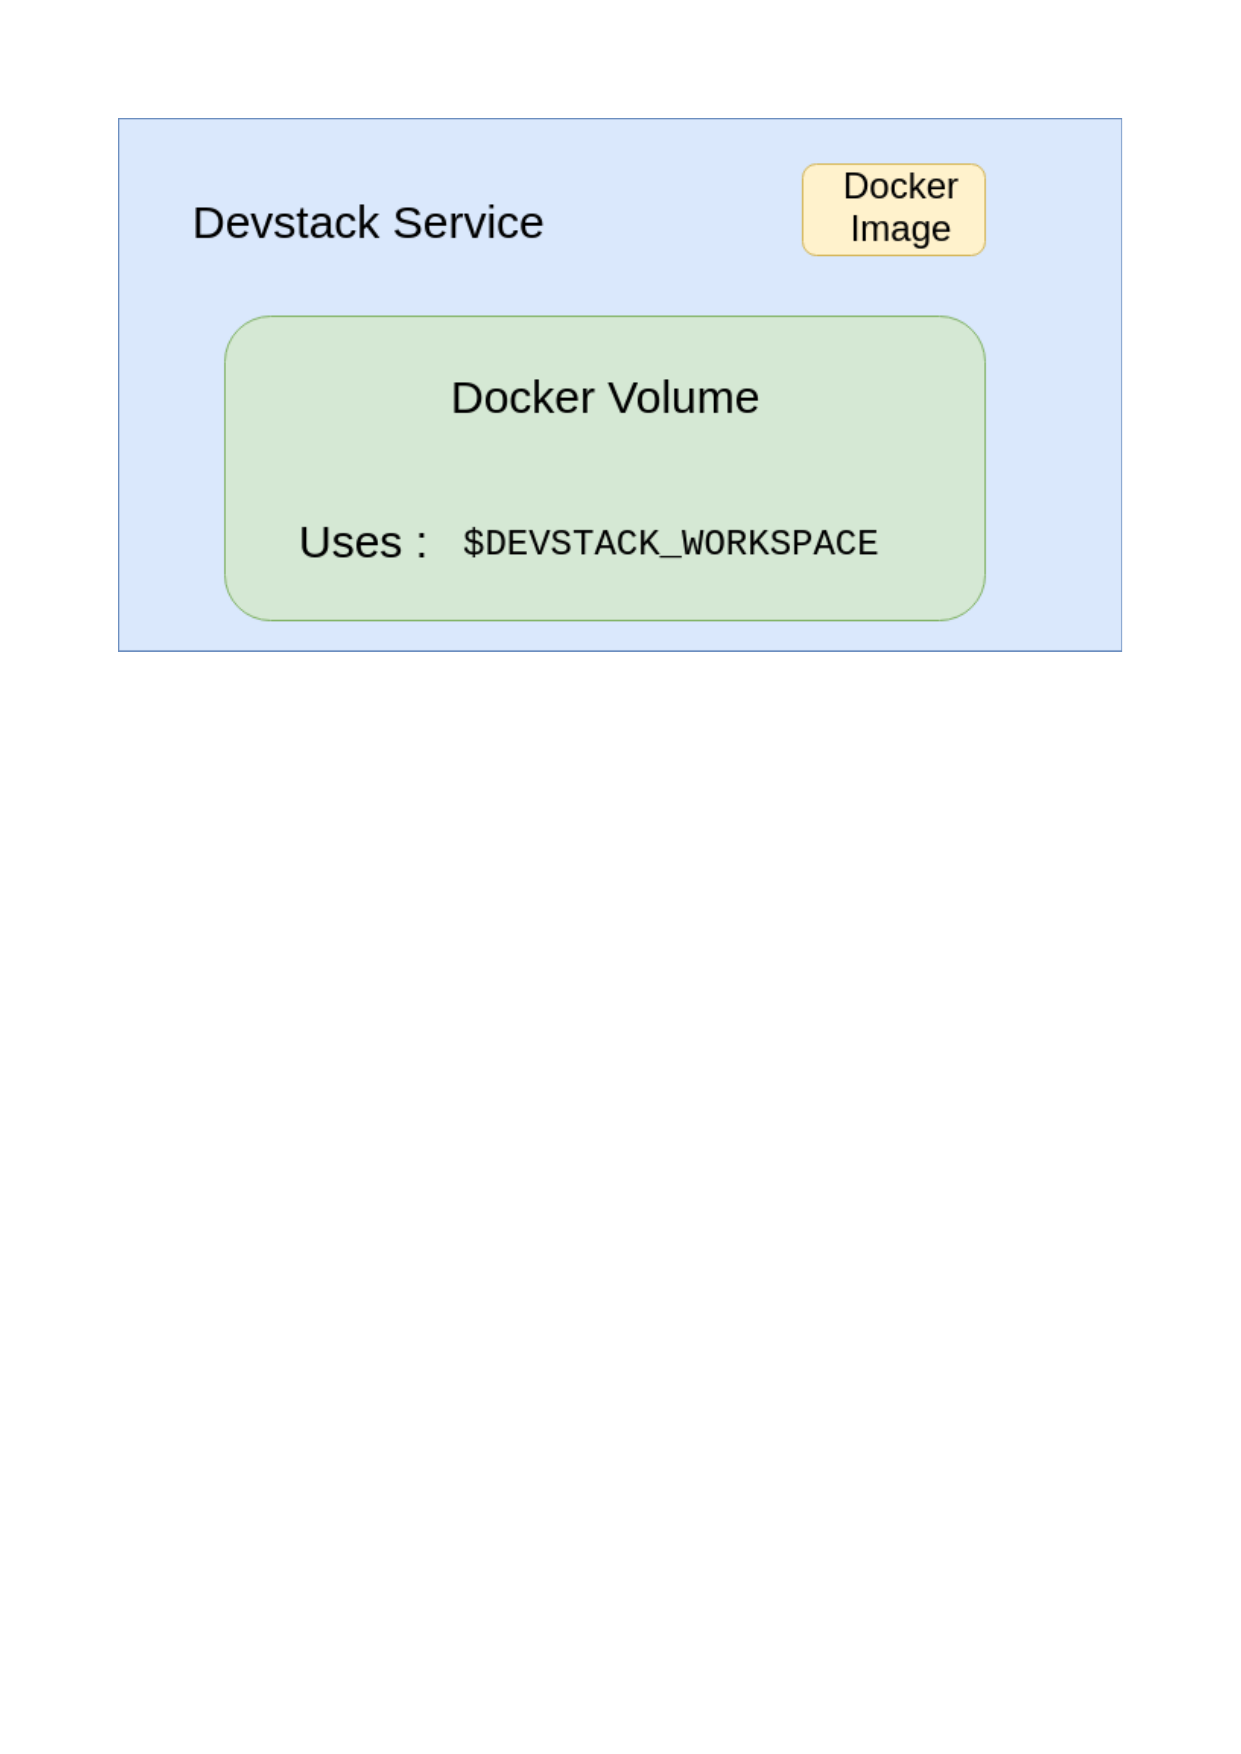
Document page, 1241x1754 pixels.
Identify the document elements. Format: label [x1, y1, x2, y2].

picture [118, 118, 1123, 652]
